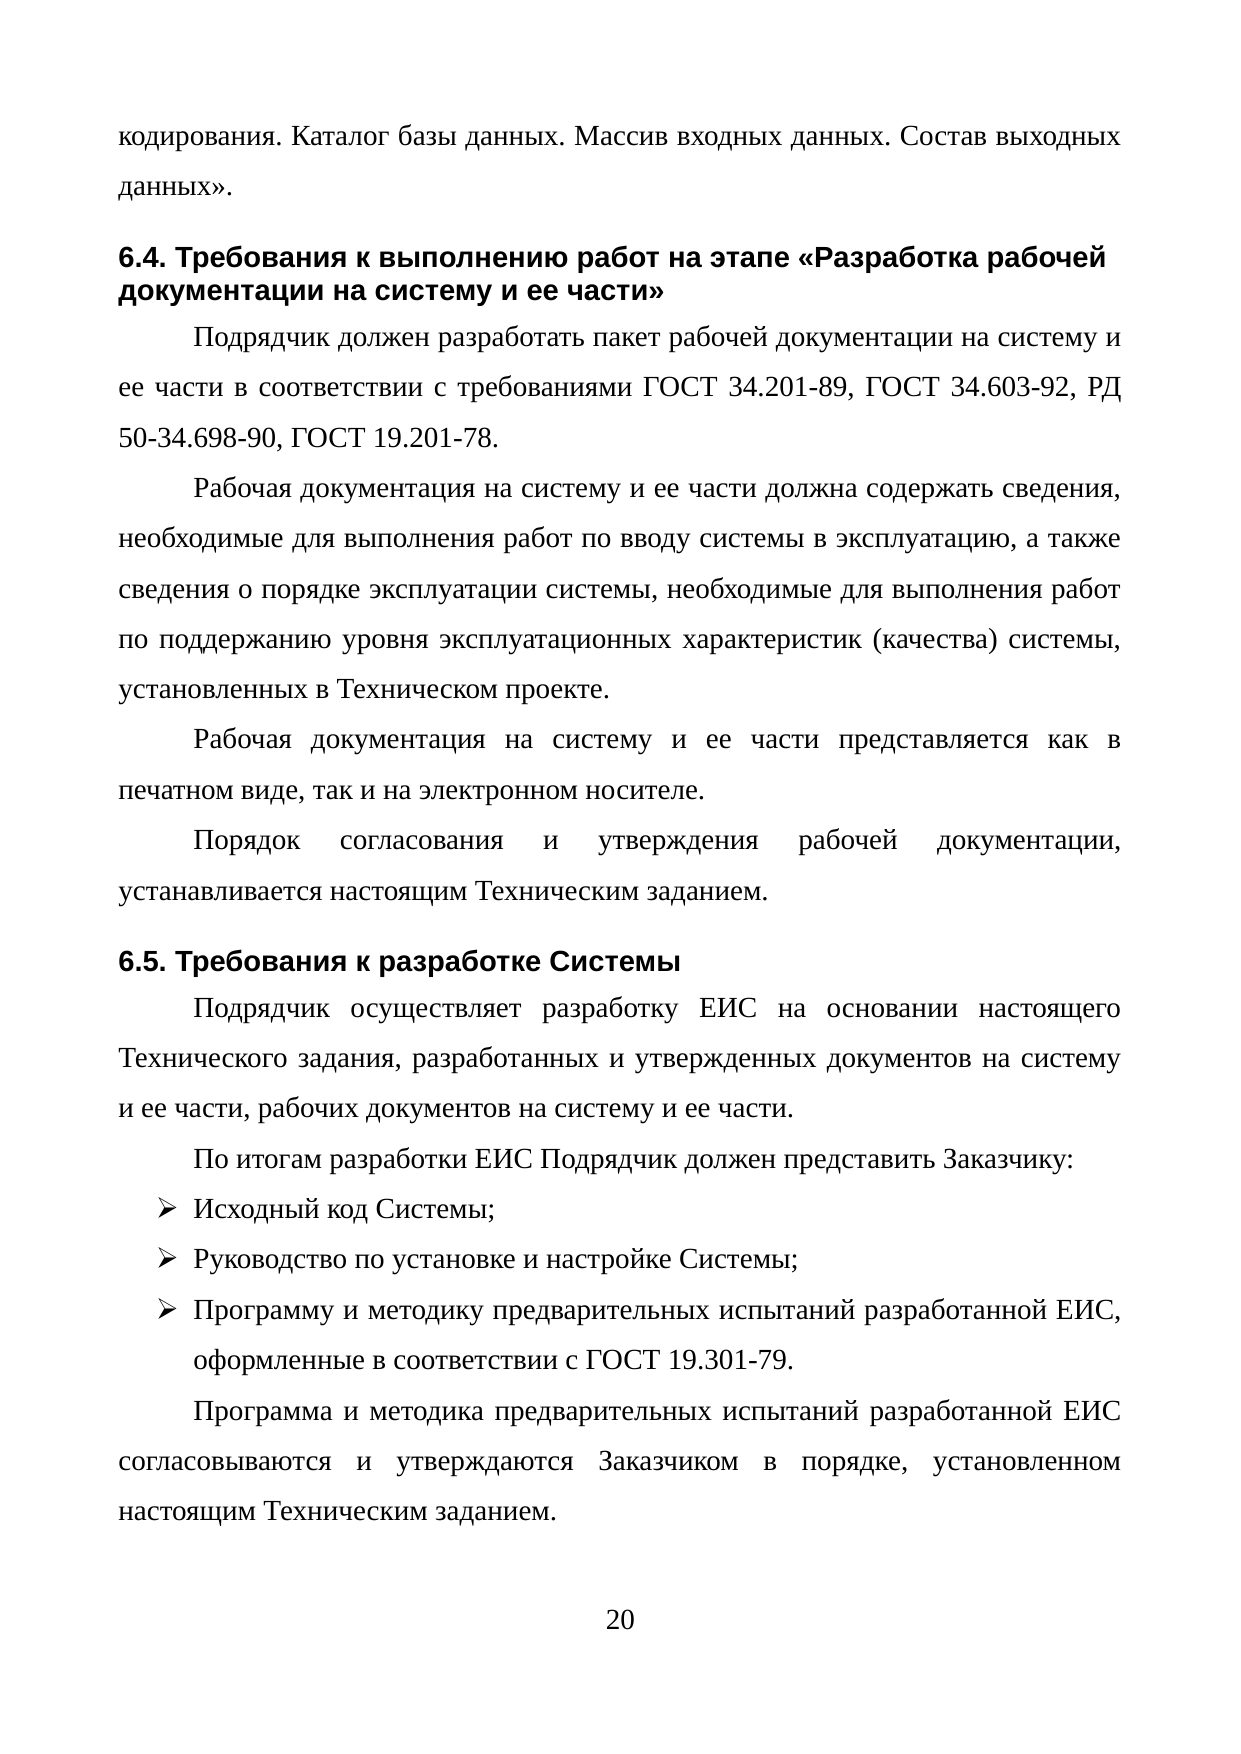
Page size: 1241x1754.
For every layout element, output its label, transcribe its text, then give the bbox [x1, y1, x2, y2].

subtitle Требования к разработке Системы [118, 944, 1122, 977]
subtitle Требования к выполнению работ на этапе «Разработка рабочей документации на систему и ее части» [118, 239, 1122, 307]
text Рабочая документация на систему и ее части должна содержать сведения, необходимые для выполнения работ по вводу системы в эксплуатацию, а также сведения о порядке эксплуатации системы, необходимые для выполнения работ по поддержанию уровня эксплуатационных характеристик (качества) системы, установленных в Техническом проекте. [118, 470, 1122, 705]
text Порядок согласования и утверждения рабочей документации, устанавливается настоящим Техническим заданием. [118, 822, 1122, 906]
text Рабочая документация на систему и ее части представляется как в печатном виде, так и на электронном носителе. [118, 722, 1122, 806]
list Исходный код Системы; [156, 1191, 1122, 1225]
text Подрядчик должен разработать пакет рабочей документации на систему и ее части в соответствии с требованиями ГОСТ 34.201-89, ГОСТ 34.603-92, РД 50-34.698-90, ГОСТ 19.201-78. [118, 319, 1122, 453]
list Программу и методику предварительных испытаний разработанной ЕИС, оформленные в соответствии с ГОСТ 19.301-79. [156, 1292, 1122, 1376]
text кодирования. Каталог базы данных. Массив входных данных. Состав выходных данных». [118, 118, 1122, 202]
list Руководство по установке и настройке Системы; [156, 1241, 1122, 1275]
text По итогам разработки ЕИС Подрядчик должен представить Заказчику: [118, 1141, 1122, 1174]
text Подрядчик осуществляет разработку ЕИС на основании настоящего Технического задания, разработанных и утвержденных документов на систему и ее части, рабочих документов на систему и ее части. [118, 990, 1122, 1124]
text Программа и методика предварительных испытаний разработанной ЕИС согласовываются и утверждаются Заказчиком в порядке, установленном настоящим Техническим заданием. [118, 1393, 1122, 1527]
